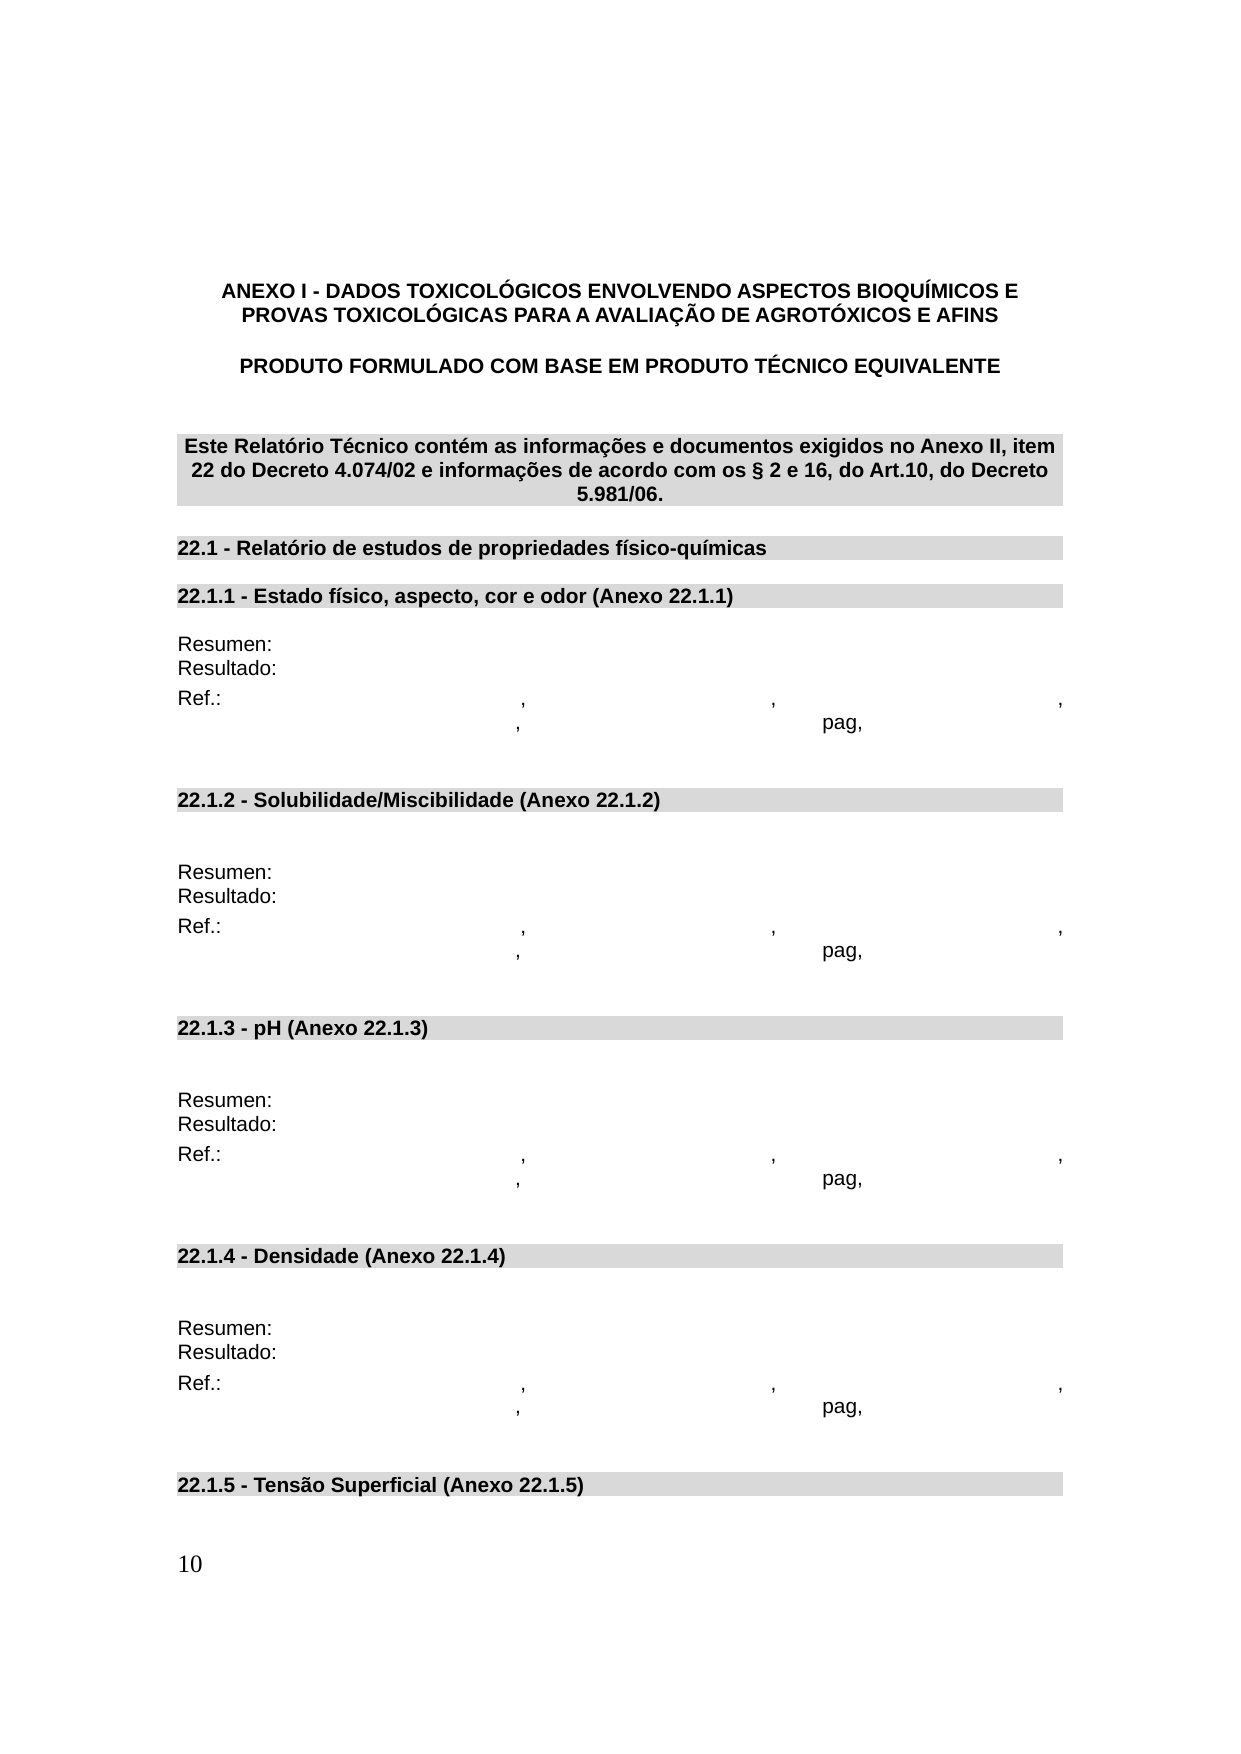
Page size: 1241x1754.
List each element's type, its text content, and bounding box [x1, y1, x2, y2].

text Este Relatório Técnico contém as informações e documentos exigidos no Anexo II, item 22 do Decreto 4.074/02 e informações de acordo com os § 2 e 16, do Art.10, do Decreto 5.981/06. [177, 434, 1063, 506]
text Resultado: <study.result_pt> [177, 1340, 1063, 1364]
text 22.1.5 - Tensão Superficial (Anexo 22.1.5) [177, 1472, 1063, 1496]
list Ref.: <study.reference>, <study.name>,<study.laboratory_id.name>, <study.director_author_id.name>, <study.number_of_pages> pag, <study.end_date> [177, 1370, 1063, 1418]
text Resumen: <study.summary_pt> [177, 632, 1063, 656]
text Resumen: <study.summary_pt> [177, 1088, 1063, 1112]
text Resumen: <study.summary_pt> [177, 860, 1063, 884]
text <for each="study in studies(o, 'pH')"> [177, 1064, 1063, 1088]
text Resultado: <study.result_pt> [177, 884, 1063, 908]
text Resumen: <study.summary_pt> [177, 1316, 1063, 1340]
list Ref.: <study.reference>, <study.name>,<study.laboratory_id.name>, <study.director_author_id.name>, <study.number_of_pages> pag, <study.end_date> [177, 686, 1063, 734]
text 22.1 - Relatório de estudos de propriedades físico-químicas [177, 536, 1063, 560]
list Ref.: <study.reference>, <study.name>,<study.laboratory_id.name>, <study.director_author_id.name>, <study.number_of_pages> pag, <study.end_date> [177, 914, 1063, 962]
text <for each="study in studies(o, 'Densidade')"> [177, 1292, 1063, 1316]
text 22.1.2 - Solubilidade/Miscibilidade (Anexo 22.1.2) [177, 788, 1063, 812]
text </for> [177, 764, 1063, 788]
text 22.1.1 - Estado físico, aspecto, cor e odor (Anexo 22.1.1) [177, 584, 1063, 608]
text Resultado: <study.result_pt> [177, 656, 1063, 680]
text PRODUTO FORMULADO COM BASE EM PRODUTO TÉCNICO EQUIVALENTE [177, 354, 1063, 378]
text ANEXO I - DADOS TOXICOLÓGICOS ENVOLVENDO ASPECTOS BIOQUÍMICOS E PROVAS TOXICOLÓGICAS PARA A AVALIAÇÃO DE AGROTÓXICOS E AFINS [177, 279, 1063, 327]
text </for> [177, 992, 1063, 1016]
text </for> [177, 1220, 1063, 1244]
text <for each="study in studies(o, 'Solubilidade/Miscibilidade')"> [177, 836, 1063, 860]
text Resultado: <study.result_pt> [177, 1112, 1063, 1136]
text <for each="study in studies(o, 'Tensão superficial de soluções')"> [177, 1520, 1063, 1544]
text </for> [177, 1448, 1063, 1472]
list Ref.: <study.reference>, <study.name>,<study.laboratory_id.name>, <study.director_author_id.name>, <study.number_of_pages> pag, <study.end_date> [177, 1142, 1063, 1190]
text 22.1.4 - Densidade (Anexo 22.1.4) [177, 1244, 1063, 1268]
text 22.1.3 - pH (Anexo 22.1.3) [177, 1016, 1063, 1040]
text <for each="study in studies(o, 'Estado Físico, aspecto, cor e odor')"> [177, 608, 1063, 632]
